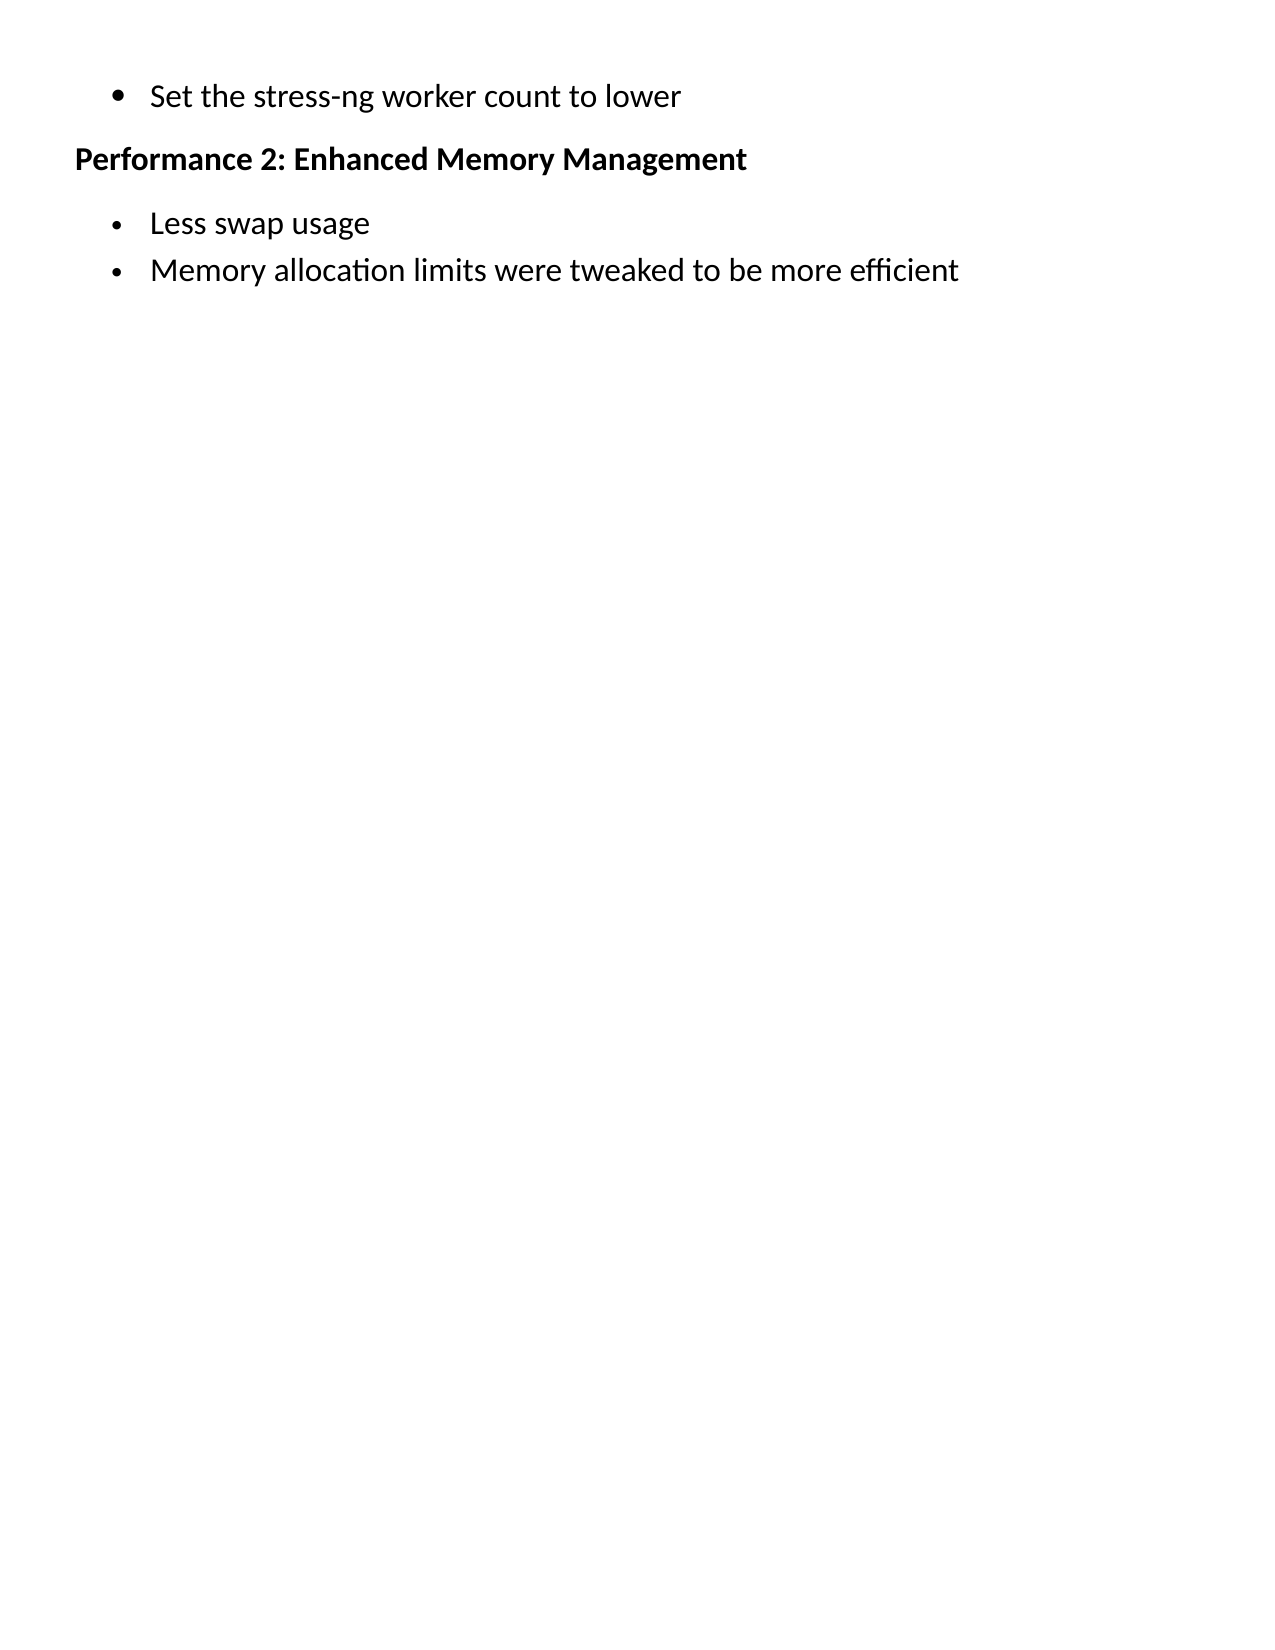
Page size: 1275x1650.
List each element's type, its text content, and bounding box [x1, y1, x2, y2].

list Set the stress-ng worker count to lower [112, 75, 1200, 116]
list Memory allocation limits were tweaked to be more efficient [112, 249, 1200, 289]
text Performance 2: Enhanced Memory Management [75, 138, 1200, 179]
list Less swap usage [112, 202, 1200, 243]
